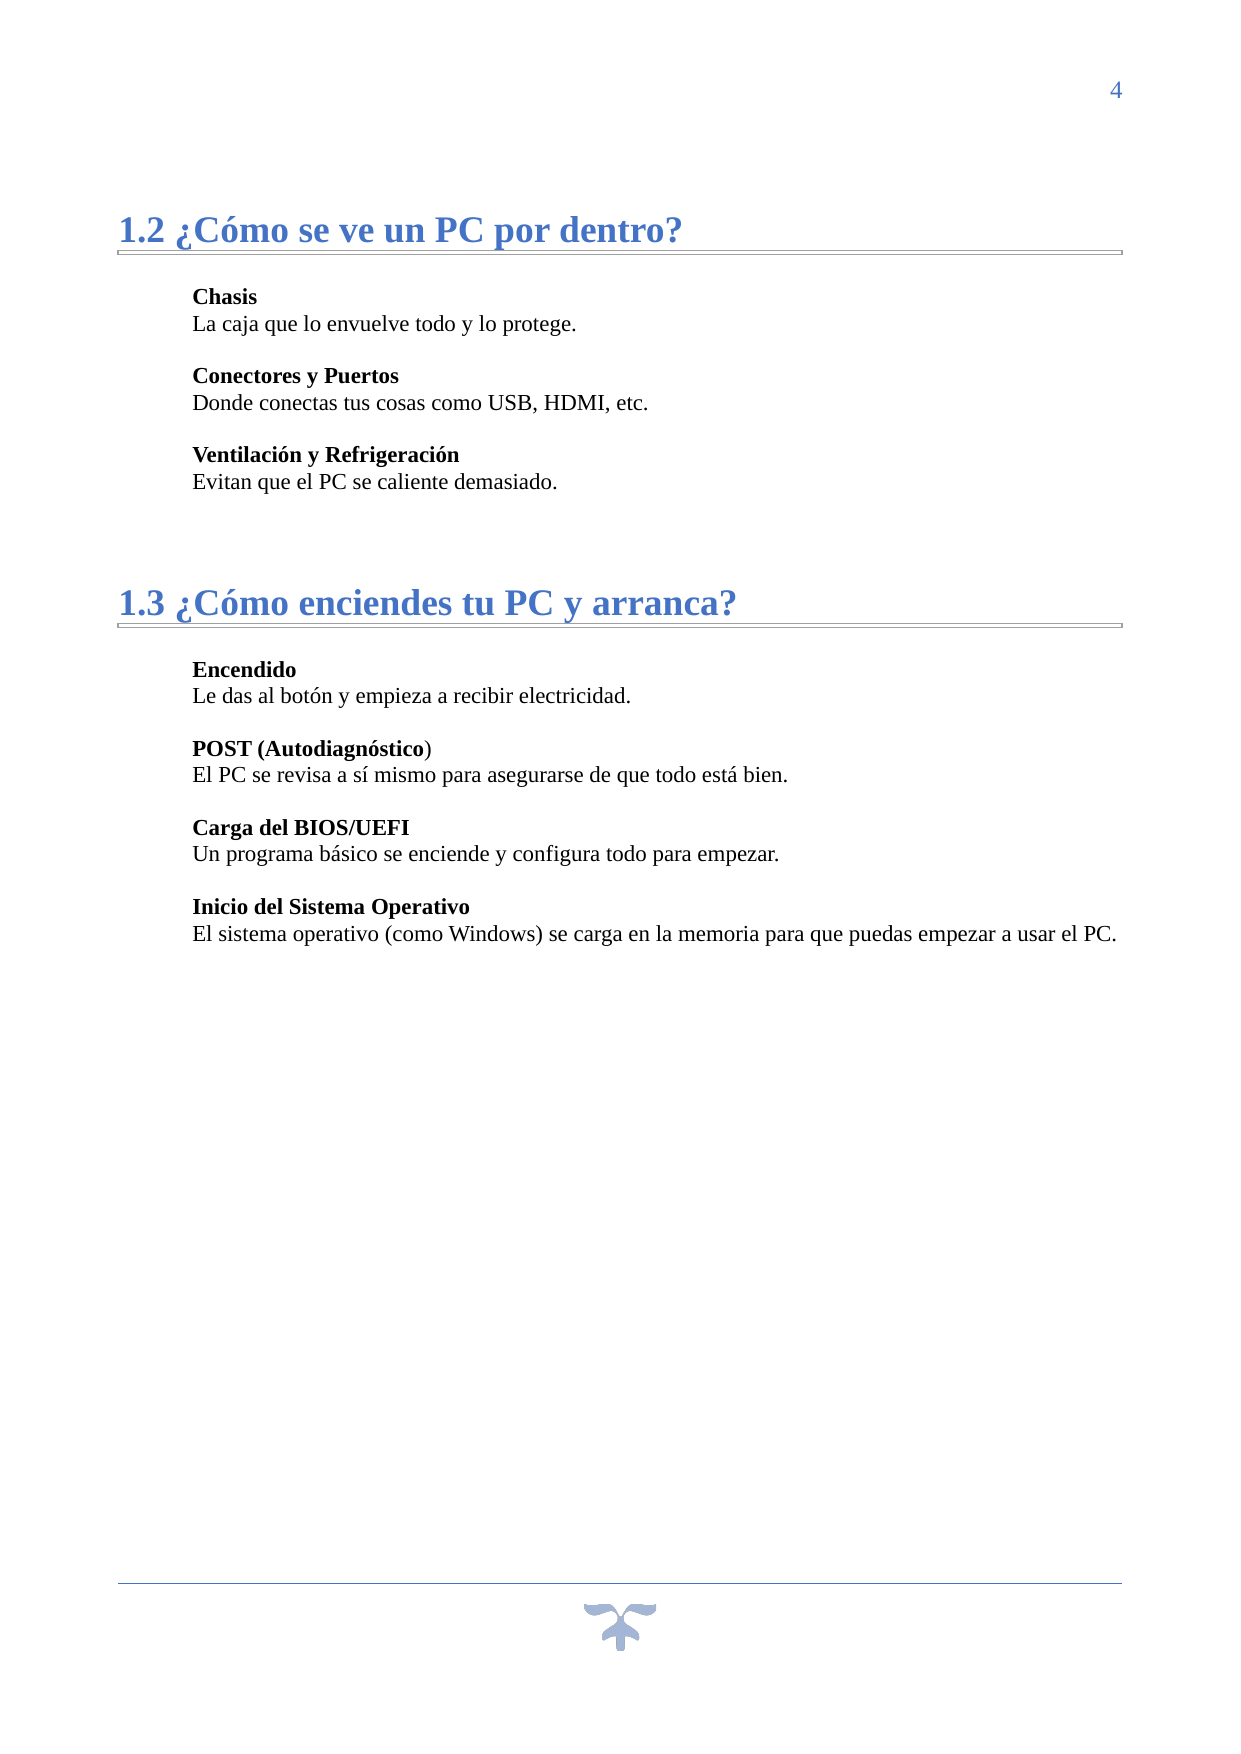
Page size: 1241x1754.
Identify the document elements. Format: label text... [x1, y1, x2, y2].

text Donde conectas tus cosas como USB, HDMI, etc. [192, 389, 1122, 415]
text El sistema operativo (como Windows) se carga en la memoria para que puedas empezar a usar el PC. [192, 919, 1122, 946]
text El PC se revisa a sí mismo para asegurarse de que todo está bien. [192, 761, 1122, 788]
text Un programa básico se enciende y configura todo para empezar. [192, 841, 1122, 867]
text Encendido [192, 656, 1122, 682]
text 1.2 ¿Cómo se ve un PC por dentro? [118, 207, 1122, 250]
text Le das al botón y empieza a recibir electricidad. [192, 682, 1122, 709]
text Carga del BIOS/UEFI [192, 814, 1122, 841]
text Conectores y Puertos [192, 362, 1122, 389]
text Evitan que el PC se caliente demasiado. [192, 468, 1122, 494]
text Ventilación y Refrigeración [192, 441, 1122, 468]
text Inicio del Sistema Operativo [192, 893, 1122, 919]
text POST (Autodiagnóstico) [192, 735, 1122, 761]
text Chasis [192, 283, 1122, 309]
text 1.3 ¿Cómo enciendes tu PC y arranca? [118, 580, 1122, 623]
text La caja que lo envuelve todo y lo protege. [192, 309, 1122, 336]
